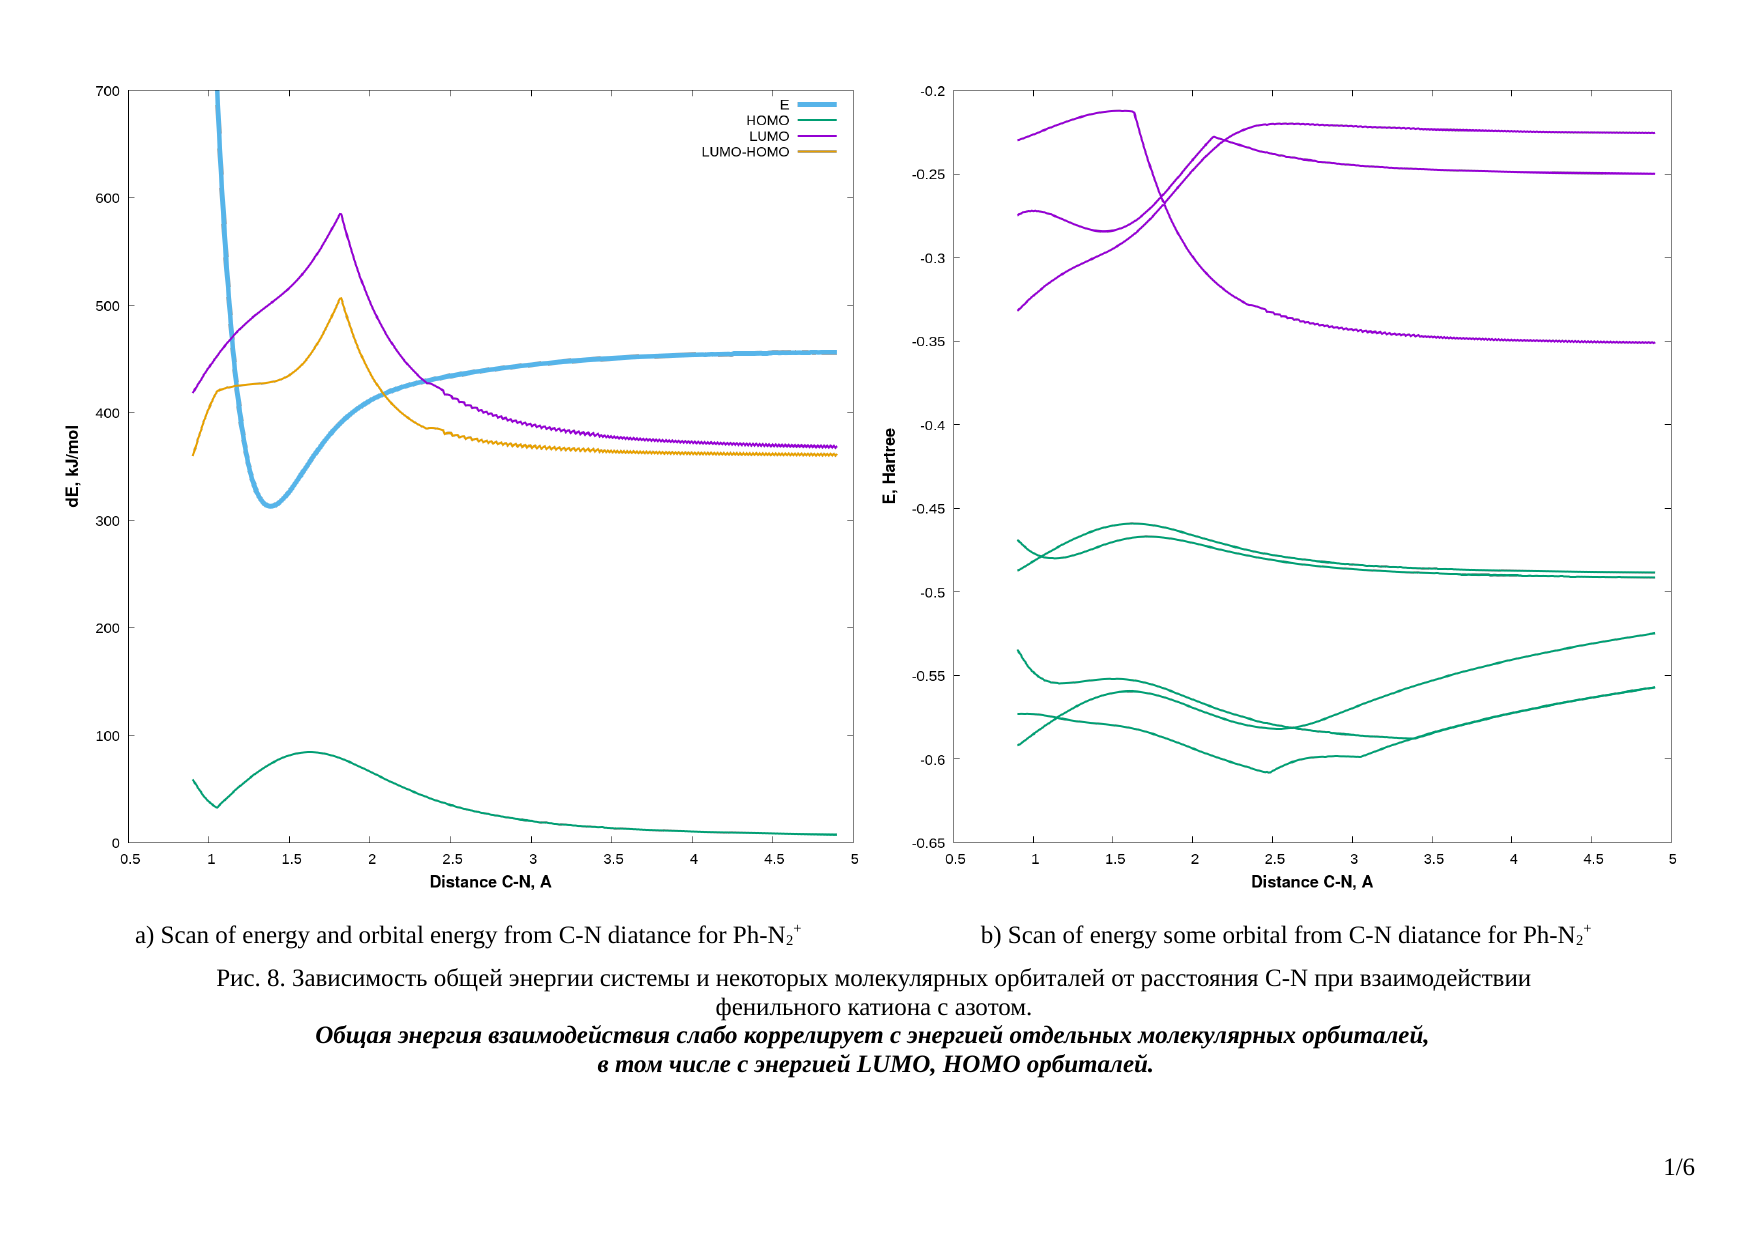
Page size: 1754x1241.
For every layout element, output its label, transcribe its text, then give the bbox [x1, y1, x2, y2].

table_cell Рис. 8. Зависимость общей энергии системы и некоторых молекулярных орбиталей от расстояния C-N при взаимодействии фенильного катиона с азотом. Общая энергия взаимодействия слабо коррелирует с энергией отдельных молекулярных орбиталей, в том числе с энергией LUMO, HOMO орбиталей. [59, 963, 1695, 1078]
picture [59, 73, 1695, 892]
table_cell a) Scan of energy and orbital energy from C-N diatance for Ph-N2+ [59, 920, 877, 963]
table_header [59, 892, 877, 920]
table_header [877, 892, 1695, 920]
table_cell b) Scan of energy some orbital from C-N diatance for Ph-N2+ [877, 920, 1695, 963]
